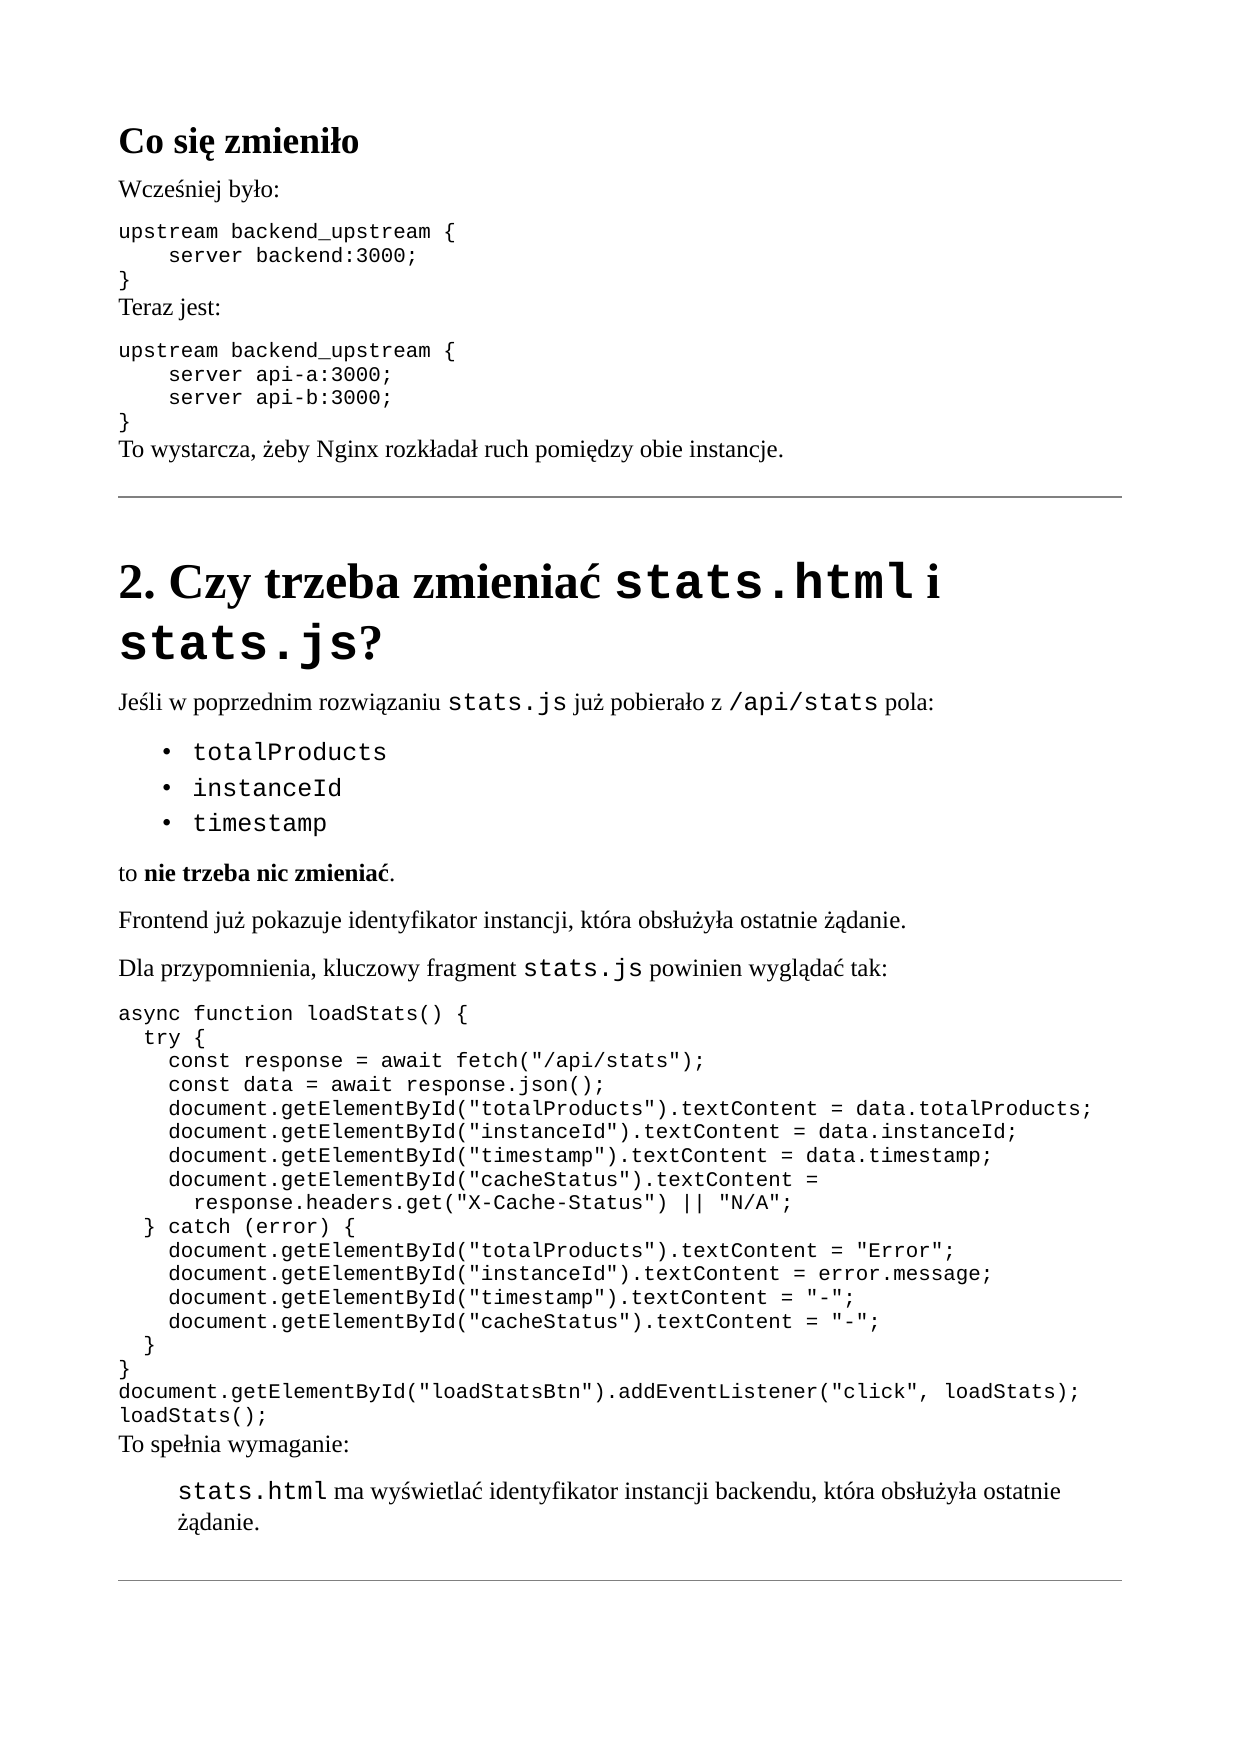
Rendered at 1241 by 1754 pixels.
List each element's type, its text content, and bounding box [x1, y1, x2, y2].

text document.getElementById("instanceId").textContent = error.message; [118, 1263, 1122, 1287]
list timestamp [162, 808, 1122, 839]
text const response = await fetch("/api/stats"); [118, 1051, 1122, 1074]
text } catch (error) { [118, 1216, 1122, 1240]
text To wystarcza, żeby Nginx rozkładał ruch pomiędzy obie instancje. [118, 434, 1122, 463]
text server api-b:3000; [118, 387, 1122, 411]
text document.getElementById("instanceId").textContent = data.instanceId; [118, 1121, 1122, 1145]
text Jeśli w poprzednim rozwiązaniu stats.js już pobierało z /api/stats pola: [118, 687, 1122, 718]
text document.getElementById("totalProducts").textContent = data.totalProducts; [118, 1098, 1122, 1121]
text document.getElementById("timestamp").textContent = data.timestamp; [118, 1145, 1122, 1169]
text upstream backend_upstream { [118, 221, 1122, 245]
text document.getElementById("totalProducts").textContent = "Error"; [118, 1240, 1122, 1263]
text to nie trzeba nic zmieniać. [118, 858, 1122, 887]
text upstream backend_upstream { [118, 340, 1122, 363]
text Frontend już pokazuje identyfikator instancji, która obsłużyła ostatnie żądanie. [118, 906, 1122, 934]
text Wcześniej było: [118, 174, 1122, 202]
text document.getElementById("cacheStatus").textContent = [118, 1169, 1122, 1192]
text } [118, 1334, 1122, 1358]
text document.getElementById("timestamp").textContent = "-"; [118, 1287, 1122, 1311]
text try { [118, 1027, 1122, 1051]
text } [118, 269, 1122, 292]
text To spełnia wymaganie: [118, 1429, 1122, 1458]
text } [118, 411, 1122, 434]
text loadStats(); [118, 1405, 1122, 1429]
subtitle Co się zmieniło [118, 118, 1122, 161]
text document.getElementById("loadStatsBtn").addEventListener("click", loadStats); [118, 1382, 1122, 1405]
text response.headers.get("X-Cache-Status") || "N/A"; [118, 1192, 1122, 1216]
text Dla przypomnienia, kluczowy fragment stats.js powinien wyglądać tak: [118, 953, 1122, 984]
subtitle 2. Czy trzeba zmieniać stats.html i stats.js? [118, 551, 1122, 675]
text const data = await response.json(); [118, 1074, 1122, 1098]
text stats.html ma wyświetlać identyfikator instancji backendu, która obsłużyła ostatnie żądanie. [177, 1476, 1063, 1536]
text document.getElementById("cacheStatus").textContent = "-"; [118, 1311, 1122, 1334]
list instanceId [162, 773, 1122, 803]
text server backend:3000; [118, 245, 1122, 269]
text Teraz jest: [118, 292, 1122, 321]
text } [118, 1358, 1122, 1382]
text server api-a:3000; [118, 363, 1122, 387]
text async function loadStats() { [118, 1003, 1122, 1027]
list totalProducts [162, 737, 1122, 768]
